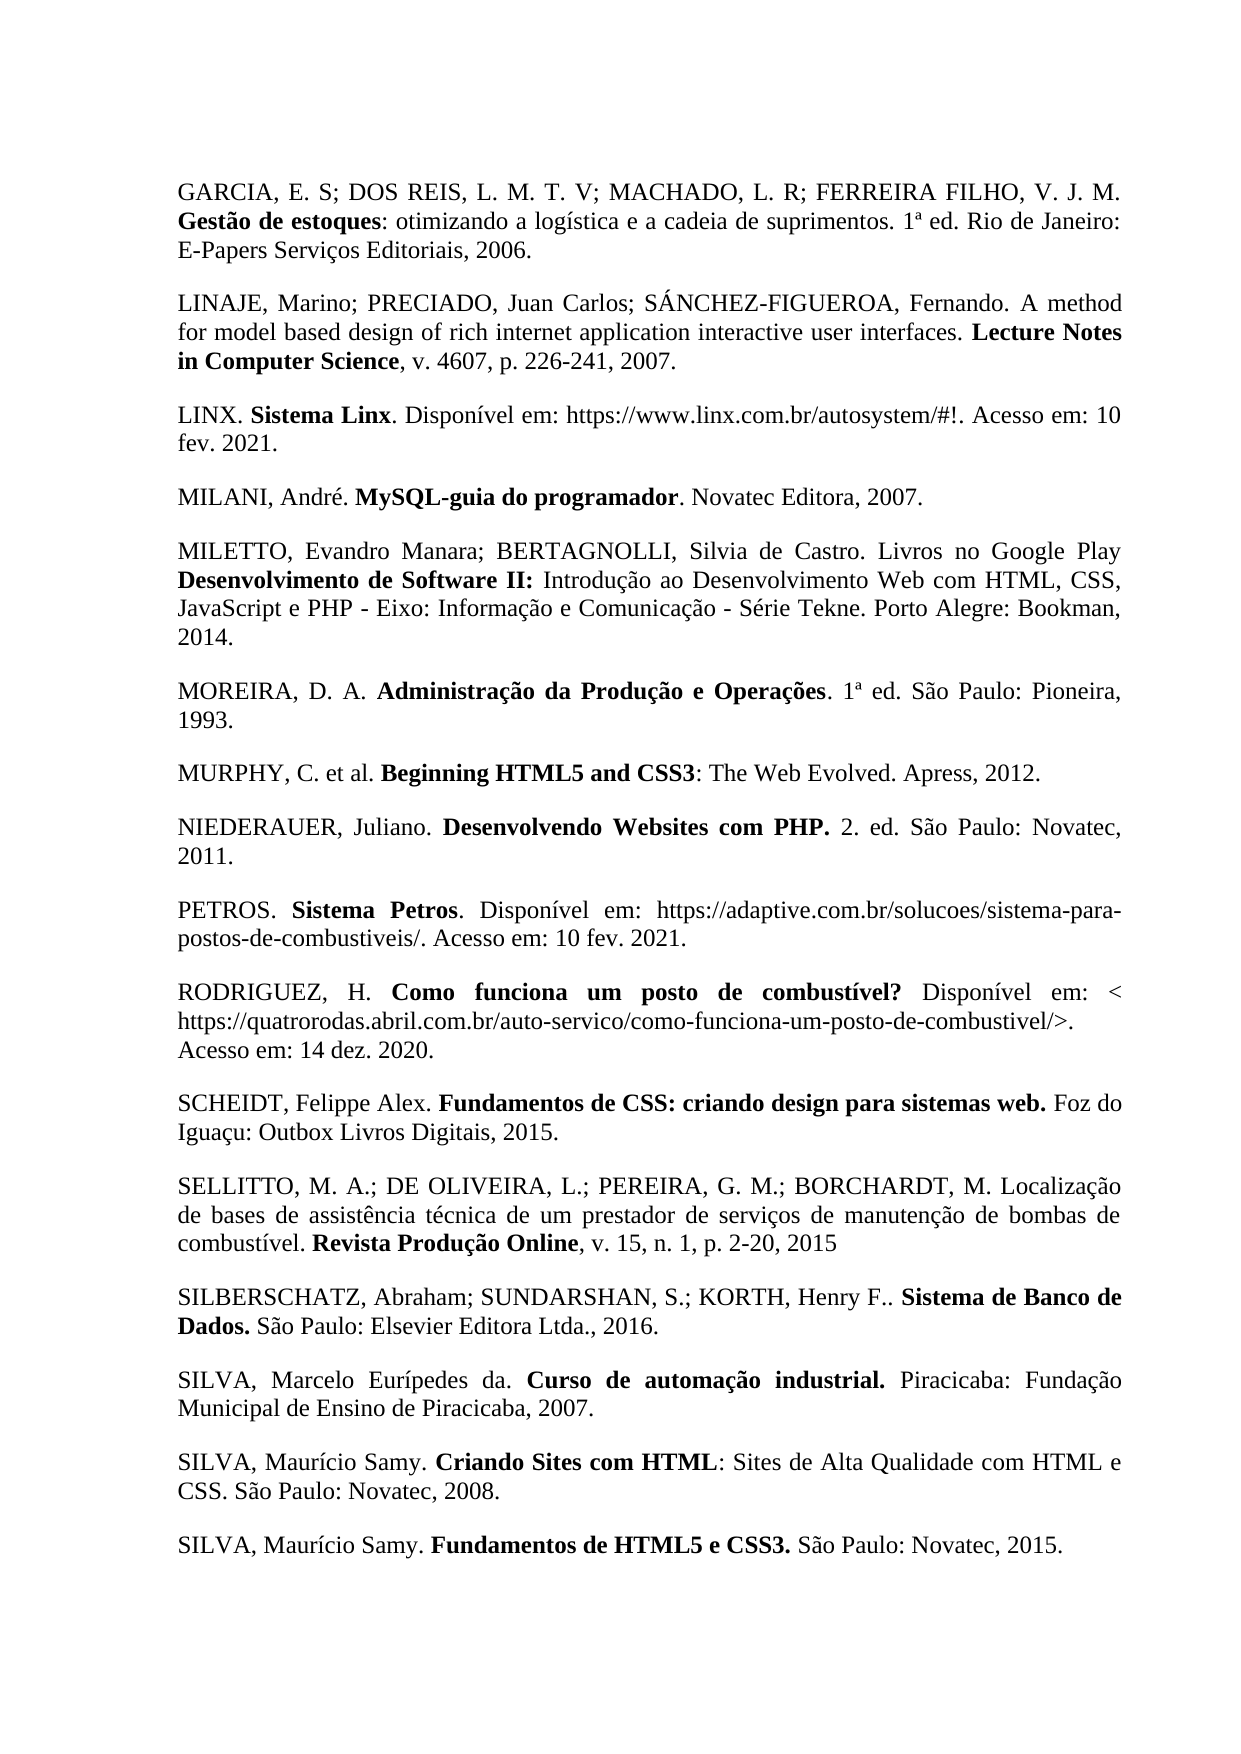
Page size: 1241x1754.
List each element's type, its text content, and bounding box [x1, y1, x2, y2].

text LINX. Sistema Linx. Disponível em: https://www.linx.com.br/autosystem/#!. Acesso em: 10 fev. 2021. [177, 400, 1122, 457]
text MILANI, André. MySQL-guia do programador. Novatec Editora, 2007. [177, 482, 1122, 511]
text SILVA, Maurício Samy. Criando Sites com HTML: Sites de Alta Qualidade com HTML e CSS. São Paulo: Novatec, 2008. [177, 1447, 1122, 1505]
text SILBERSCHATZ, Abraham; SUNDARSHAN, S.; KORTH, Henry F.. Sistema de Banco de Dados. São Paulo: Elsevier Editora Ltda., 2016. [177, 1282, 1122, 1340]
text MOREIRA, D. A. Administração da Produção e Operações. 1ª ed. São Paulo: Pioneira, 1993. [177, 676, 1122, 733]
text SELLITTO, M. A.; DE OLIVEIRA, L.; PEREIRA, G. M.; BORCHARDT, M. Localização de bases de assistência técnica de um prestador de serviços de manutenção de bombas de combustível. Revista Produção Online, v. 15, n. 1, p. 2-20, 2015 [177, 1171, 1122, 1257]
text PETROS. Sistema Petros. Disponível em: https://adaptive.com.br/solucoes/sistema-para-postos-de-combustiveis/. Acesso em: 10 fev. 2021. [177, 895, 1122, 952]
text LINAJE, Marino; PRECIADO, Juan Carlos; SÁNCHEZ-FIGUEROA, Fernando. A method for model based design of rich internet application interactive user interfaces. Lecture Notes in Computer Science, v. 4607, p. 226-241, 2007. [177, 288, 1122, 375]
text MURPHY, C. et al. Beginning HTML5 and CSS3: The Web Evolved. Apress, 2012. [177, 758, 1122, 787]
text NIEDERAUER, Juliano. Desenvolvendo Websites com PHP. 2. ed. São Paulo: Novatec, 2011. [177, 812, 1122, 870]
text SCHEIDT, Felippe Alex. Fundamentos de CSS: criando design para sistemas web. Foz do Iguaçu: Outbox Livros Digitais, 2015. [177, 1088, 1122, 1146]
text GARCIA, E. S; DOS REIS, L. M. T. V; MACHADO, L. R; FERREIRA FILHO, V. J. M. Gestão de estoques: otimizando a logística e a cadeia de suprimentos. 1ª ed. Rio de Janeiro: E-Papers Serviços Editoriais, 2006. [177, 177, 1122, 263]
text MILETTO, Evandro Manara; BERTAGNOLLI, Silvia de Castro. Livros no Google Play Desenvolvimento de Software II: Introdução ao Desenvolvimento Web com HTML, CSS, JavaScript e PHP - Eixo: Informação e Comunicação - Série Tekne. Porto Alegre: Bookman, 2014. [177, 536, 1122, 651]
text SILVA, Marcelo Eurípedes da. Curso de automação industrial. Piracicaba: Fundação Municipal de Ensino de Piracicaba, 2007. [177, 1365, 1122, 1422]
text SILVA, Maurício Samy. Fundamentos de HTML5 e CSS3. São Paulo: Novatec, 2015. [177, 1530, 1122, 1558]
text RODRIGUEZ, H. Como funciona um posto de combustível? Disponível em: < https://quatrorodas.abril.com.br/auto-servico/como-funciona-um-posto-de-combustivel/>. Acesso em: 14 dez. 2020. [177, 977, 1122, 1063]
